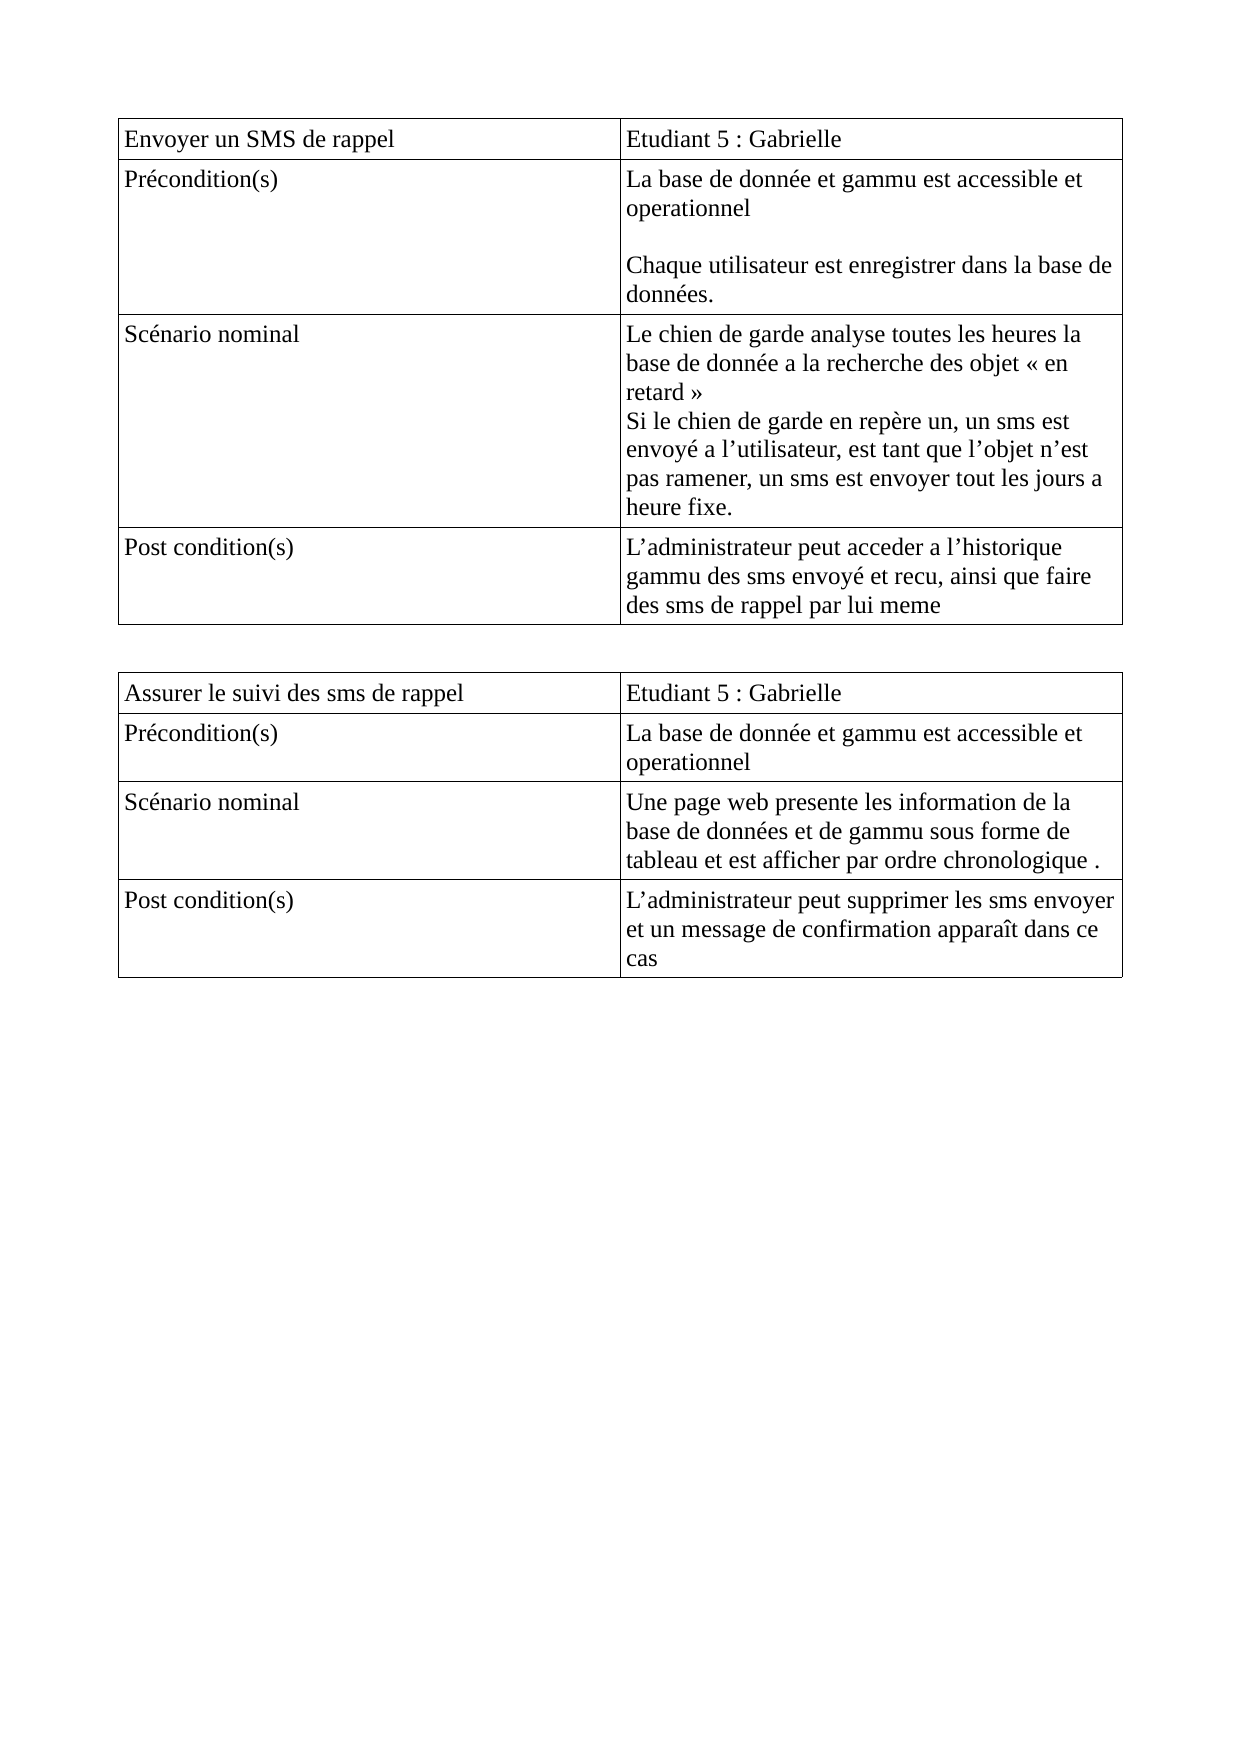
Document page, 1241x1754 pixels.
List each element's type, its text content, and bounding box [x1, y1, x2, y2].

table_cell Post condition(s) [119, 880, 620, 977]
table_cell L’administrateur peut acceder a l’historique gammu des sms envoyé et recu, ainsi que faire des sms de rappel par lui meme [621, 528, 1122, 624]
table_cell Une page web presente les information de la base de données et de gammu sous forme de tableau et est afficher par ordre chronologique . [621, 782, 1122, 879]
table_cell Scénario nominal [119, 315, 620, 527]
table_cell La base de donnée et gammu est accessible et operationnel Chaque utilisateur est enregistrer dans la base de données. [621, 160, 1122, 314]
table_cell Le chien de garde analyse toutes les heures la base de donnée a la recherche des objet « en retard » Si le chien de garde en repère un, un sms est envoyé a l’utilisateur, est tant que l’objet n’est pas ramener, un sms est envoyer tout les jours a heure fixe. [621, 315, 1122, 527]
table_cell Post condition(s) [119, 528, 620, 624]
table_cell La base de donnée et gammu est accessible et operationnel [621, 714, 1122, 781]
table_cell Précondition(s) [119, 714, 620, 781]
table_cell Scénario nominal [119, 782, 620, 879]
table_header Assurer le suivi des sms de rappel [119, 673, 620, 712]
table_header Etudiant 5 : Gabrielle [621, 119, 1122, 158]
table_header Envoyer un SMS de rappel [119, 119, 620, 158]
table_cell L’administrateur peut supprimer les sms envoyer et un message de confirmation apparaît dans ce cas [621, 880, 1122, 977]
table_header Etudiant 5 : Gabrielle [621, 673, 1122, 712]
table_cell Précondition(s) [119, 160, 620, 314]
